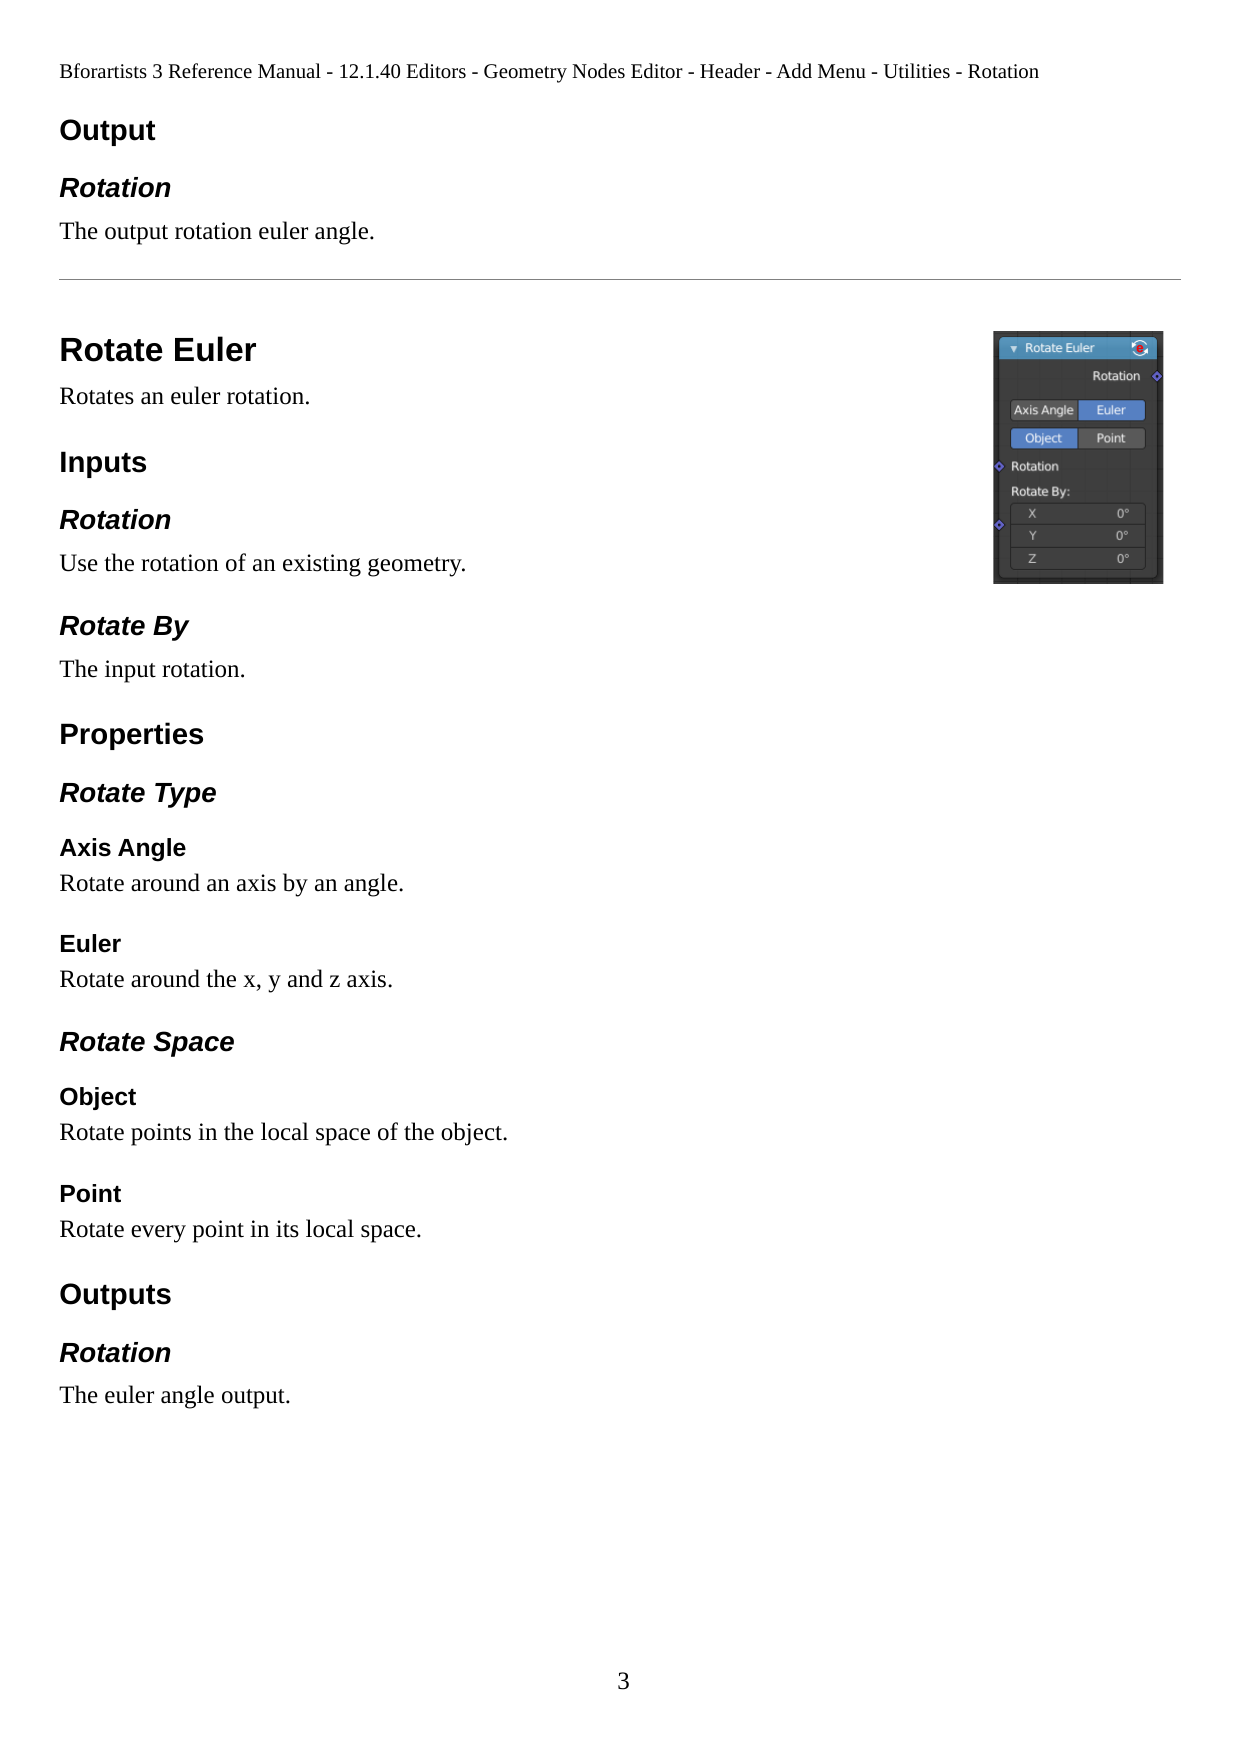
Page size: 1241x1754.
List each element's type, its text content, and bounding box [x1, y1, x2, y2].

subtitle Axis Angle [59, 833, 1181, 861]
text Use the rotation of an existing geometry. [59, 548, 993, 576]
text Rotates an euler rotation. [59, 381, 993, 410]
subtitle Point [59, 1179, 1181, 1207]
subtitle Rotate Euler [59, 330, 1181, 368]
text Rotate around an axis by an angle. [59, 868, 1181, 896]
text Rotate points in the local space of the object. [59, 1117, 1181, 1146]
subtitle [1164, 503, 1181, 535]
subtitle [1164, 444, 1181, 478]
text Rotate around the x, y and z axis. [59, 964, 1181, 993]
subtitle Rotation [59, 171, 1181, 203]
subtitle Rotate Type [59, 776, 1181, 808]
text The input rotation. [59, 654, 1181, 682]
text Rotate every point in its local space. [59, 1214, 1181, 1242]
subtitle Object [59, 1082, 1181, 1111]
subtitle Rotate By [59, 609, 1181, 641]
subtitle Rotate Space [59, 1026, 1181, 1057]
subtitle Euler [59, 929, 1181, 958]
subtitle Output [59, 113, 1181, 146]
subtitle Inputs [59, 444, 993, 478]
text The euler angle output. [59, 1380, 1181, 1409]
subtitle Properties [59, 717, 1181, 751]
subtitle Rotation [59, 503, 993, 535]
text The output rotation euler angle. [59, 216, 1181, 244]
picture [993, 331, 1164, 584]
subtitle Outputs [59, 1277, 1181, 1311]
subtitle Rotation [59, 1336, 1181, 1368]
